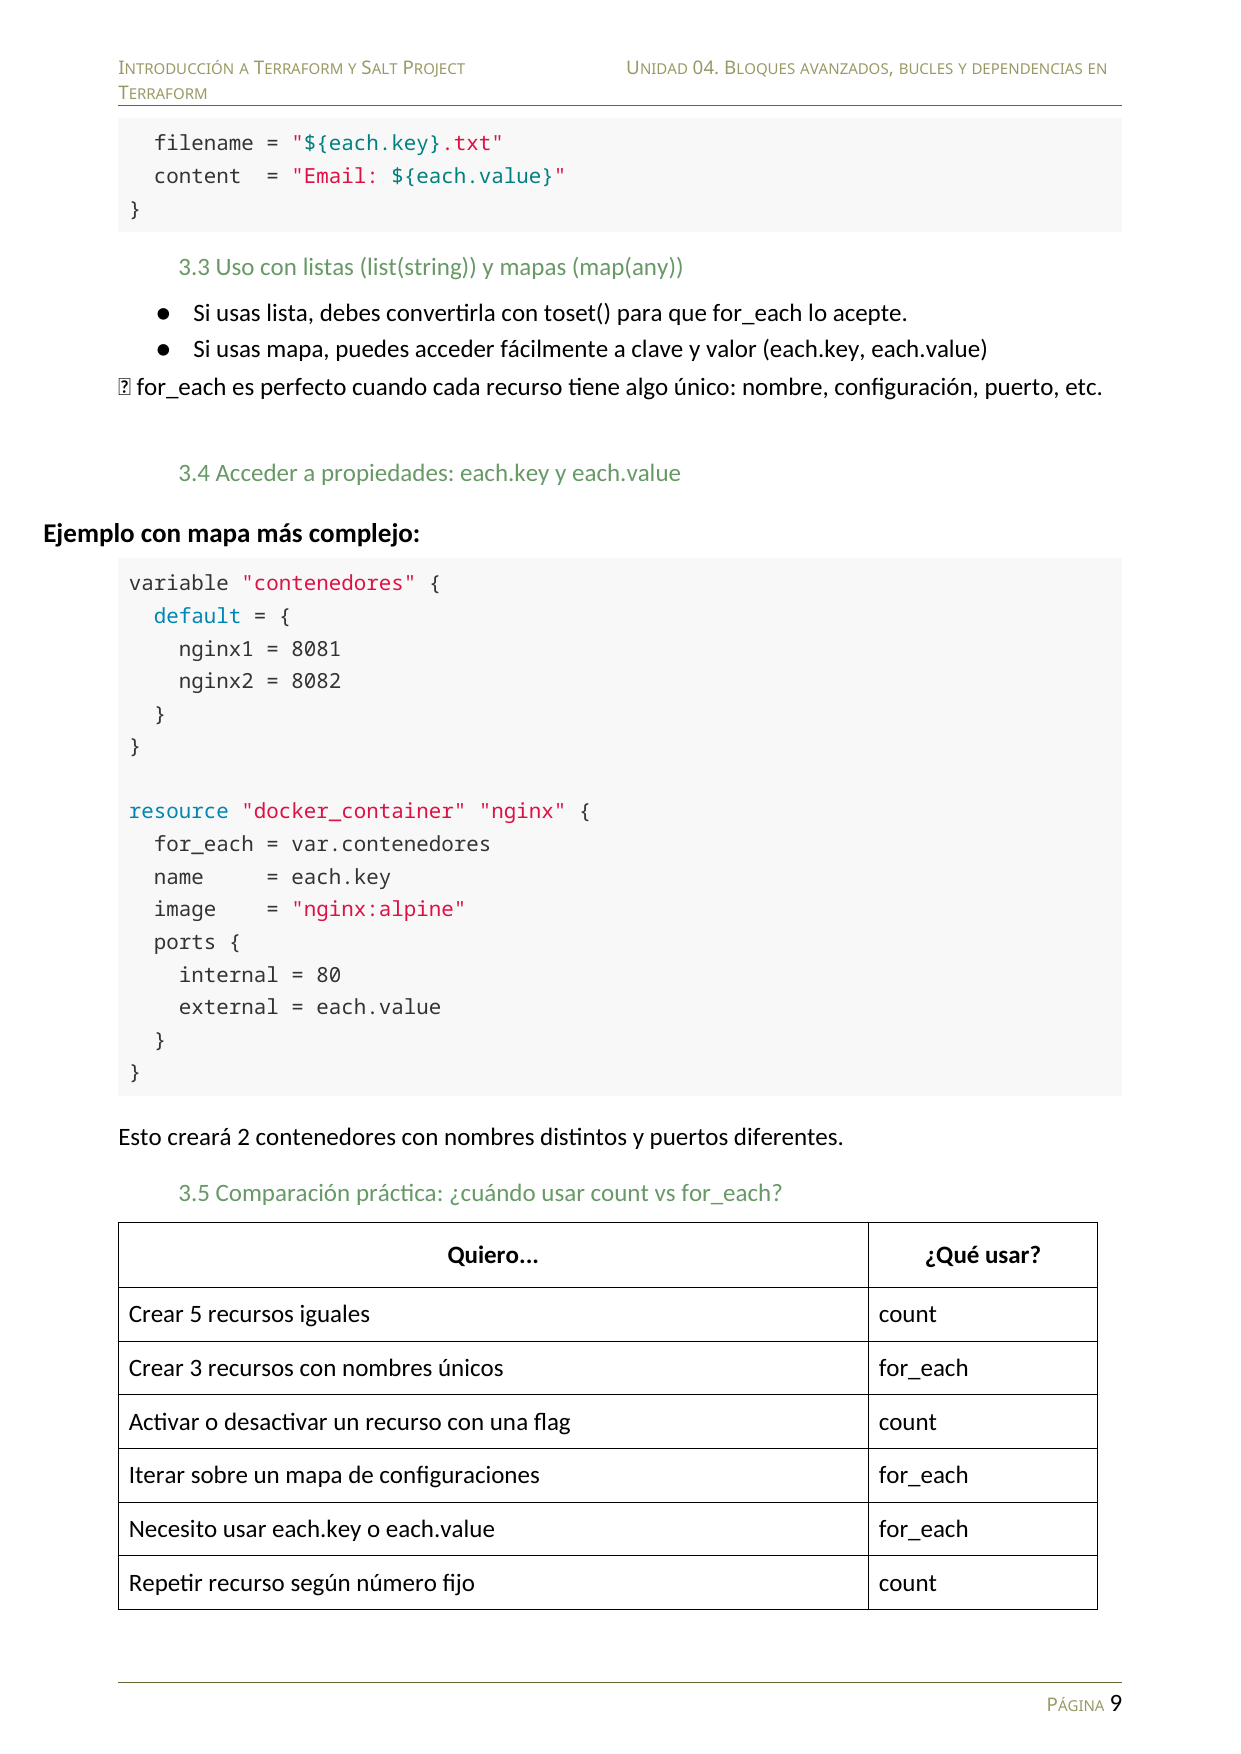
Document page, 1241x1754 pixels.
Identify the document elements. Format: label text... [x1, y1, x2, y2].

table_cell count [869, 1395, 1097, 1448]
table_cell for_each [869, 1449, 1097, 1502]
subtitle 3.4 Acceder a propiedades: each.key y each.value [178, 457, 1122, 487]
table_cell Iterar sobre un mapa de configuraciones [119, 1449, 868, 1502]
table_header ¿Qué usar? [869, 1223, 1097, 1287]
table_header Quiero... [119, 1223, 868, 1287]
table_cell count [869, 1556, 1097, 1609]
list Si usas lista, debes convertirla con toset() para que for_each lo acepte. [156, 297, 1122, 327]
table_cell for_each [869, 1342, 1097, 1394]
table_header filename = "${each.key}.txt" content = "Email: ${each.value}" } [118, 118, 1122, 232]
table_cell count [869, 1288, 1097, 1341]
table_cell Repetir recurso según número fijo [119, 1556, 868, 1609]
table_cell Necesito usar each.key o each.value [119, 1503, 868, 1555]
table_cell Crear 3 recursos con nombres únicos [119, 1342, 868, 1394]
list Si usas mapa, puedes acceder fácilmente a clave y valor (each.key, each.value) [156, 334, 1122, 364]
subtitle Ejemplo con mapa más complejo: [43, 517, 1122, 550]
table_cell Activar o desactivar un recurso con una flag [119, 1395, 868, 1448]
table_cell Crear 5 recursos iguales [119, 1288, 868, 1341]
subtitle 3.3 Uso con listas (list(string)) y mapas (map(any)) [178, 251, 1122, 282]
text Esto creará 2 contenedores con nombres distintos y puertos diferentes. [118, 1121, 1122, 1152]
text 🌟 for_each es perfecto cuando cada recurso tiene algo único: nombre, configuración, puerto, etc. [118, 371, 1122, 401]
table_cell for_each [869, 1503, 1097, 1555]
subtitle 3.5 Comparación práctica: ¿cuándo usar count vs for_each? [178, 1177, 1122, 1207]
table_header variable "contenedores" { default = { nginx1 = 8081 nginx2 = 8082 } } resource "docker_container" "nginx" { for_each = var.contenedores name = each.key image = "nginx:alpine" ports { internal = 80 external = each.value } } [118, 558, 1122, 1096]
